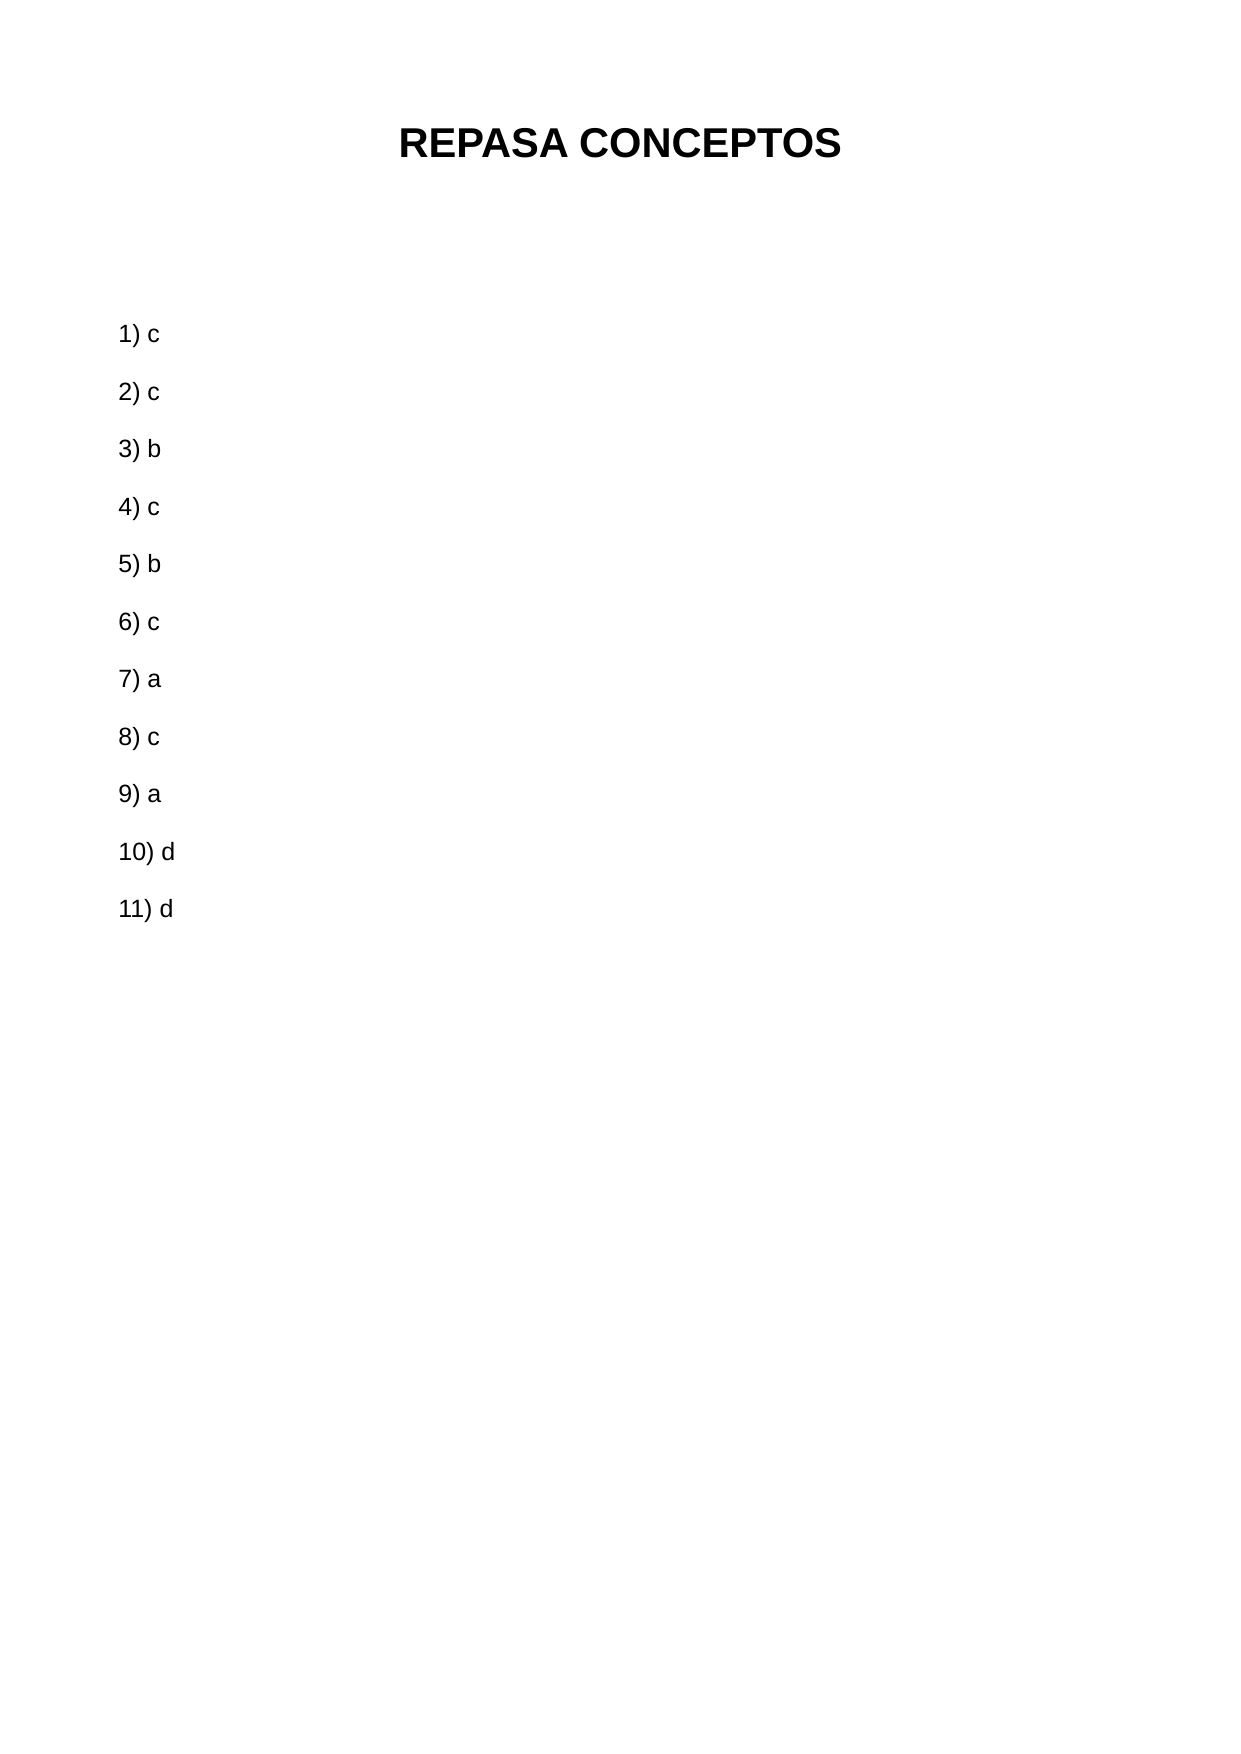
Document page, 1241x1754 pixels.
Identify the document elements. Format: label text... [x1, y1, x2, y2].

text 10) d [118, 837, 1122, 866]
text REPASA CONCEPTOS [118, 118, 1122, 166]
text 11) d [118, 894, 1122, 923]
text 6) c [118, 607, 1122, 636]
text 8) c [118, 722, 1122, 751]
text 9) a [118, 779, 1122, 808]
text 7) a [118, 664, 1122, 693]
text 1) c [118, 319, 1122, 348]
text 2) c [118, 377, 1122, 406]
text 5) b [118, 549, 1122, 578]
text 4) c [118, 492, 1122, 521]
text 3) b [118, 434, 1122, 463]
